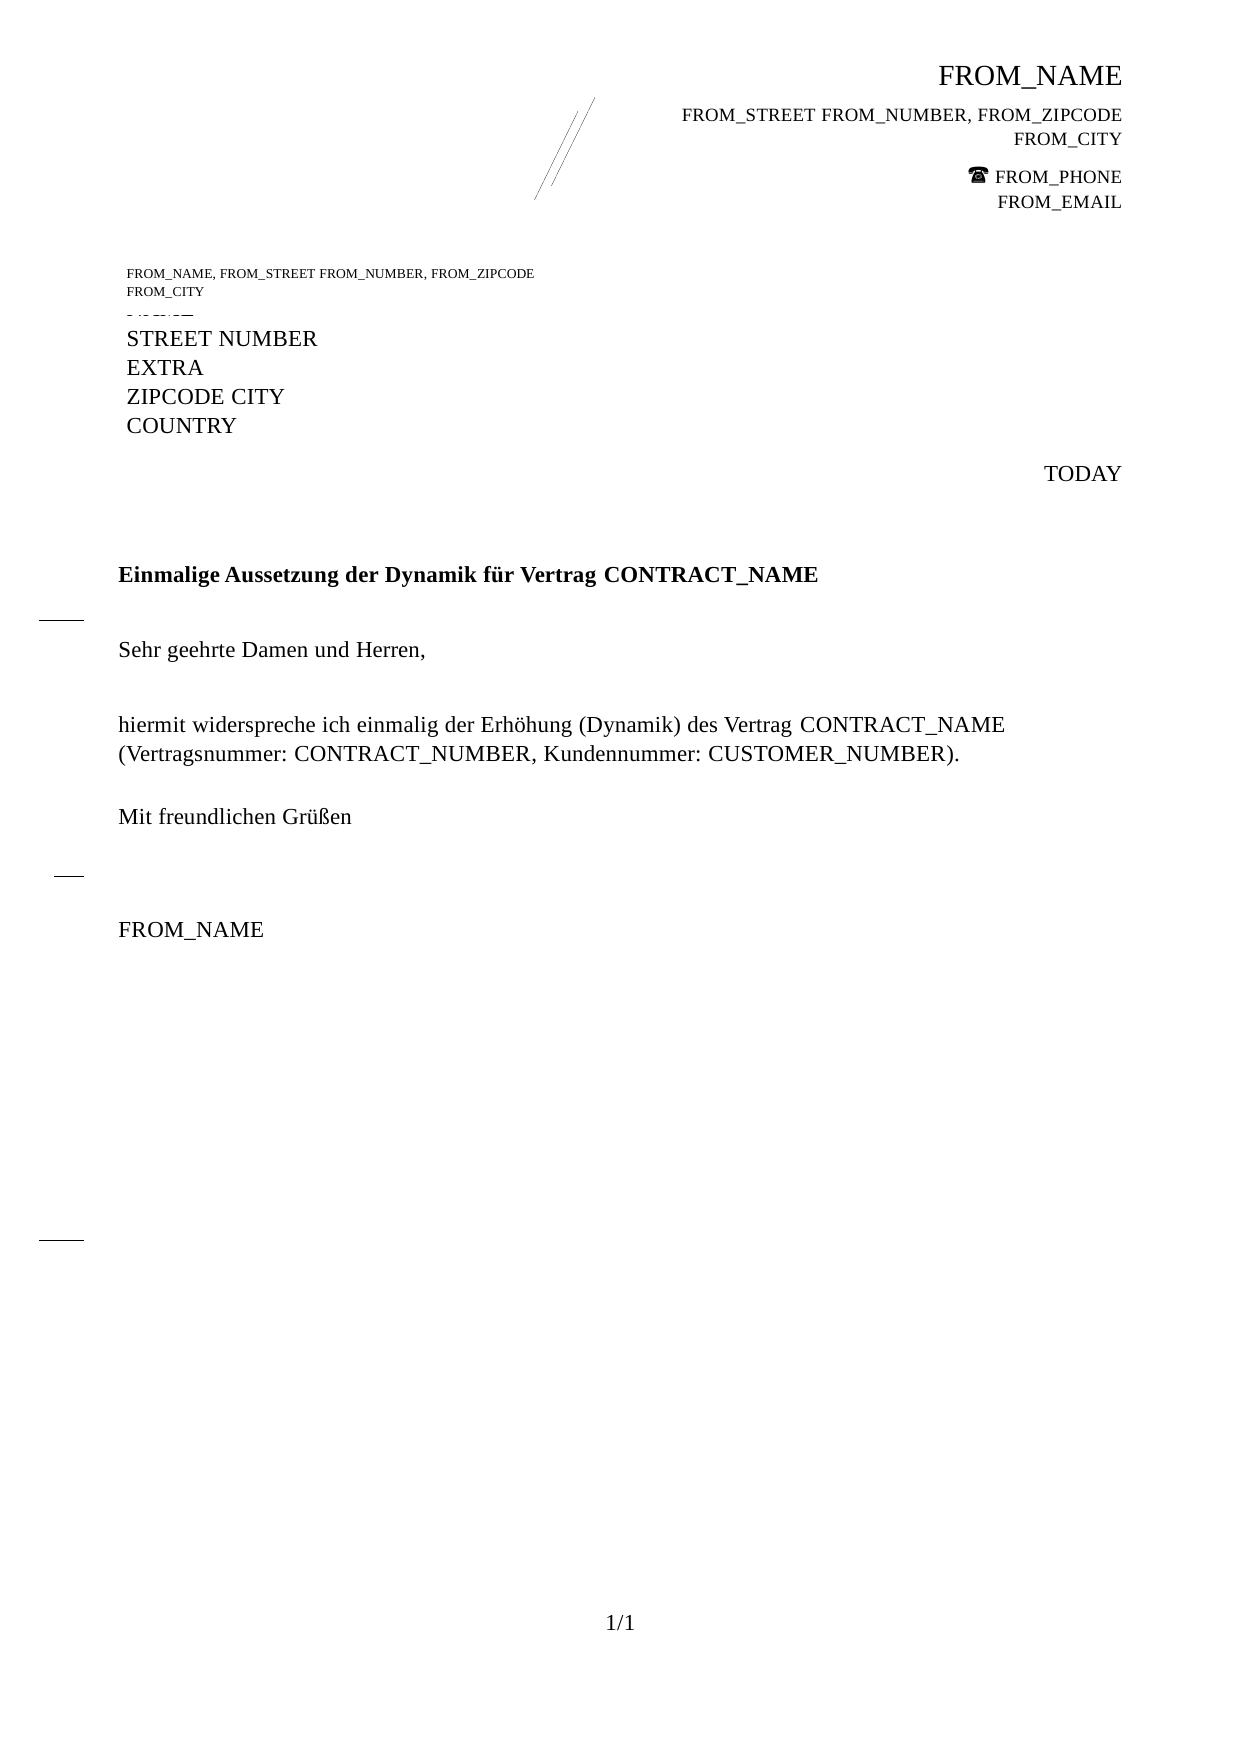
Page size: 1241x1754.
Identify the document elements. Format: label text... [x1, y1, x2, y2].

text FROM_NAME [118, 917, 1122, 942]
text FROM_STREET FROM_NUMBER, FROM_ZIPCODE FROM_CITY [571, 104, 1122, 149]
text EXTRA [126, 355, 566, 380]
text FROM_NAME, FROM_STREET FROM_NUMBER, FROM_ZIPCODE FROM_CITY [126, 267, 564, 299]
text hiermit widerspreche ich einmalig der Erhöhung (Dynamik) des Vertrag CONTRACT_NAME (Vertragsnummer: CONTRACT_NUMBER, Kundennummer: CUSTOMER_NUMBER). [118, 712, 1122, 766]
text STREET NUMBER [126, 325, 566, 351]
text COUNTRY [126, 413, 566, 439]
text Mit freundlichen Grüßen [118, 804, 1122, 829]
text TODAY [620, 461, 1122, 486]
text Sehr geehrte Damen und Herren, [118, 637, 1122, 662]
text FROM_EMAIL [532, 192, 1122, 213]
text NAME [126, 296, 566, 322]
text Einmalige Aussetzung der Dynamik für Vertrag CONTRACT_NAME [118, 561, 1122, 587]
text [532, 104, 591, 149]
text [532, 167, 550, 188]
text ZIPCODE CITY [126, 384, 566, 409]
text ☎ FROM_PHONE [541, 167, 1122, 188]
subtitle FROM_NAME [532, 59, 1122, 92]
